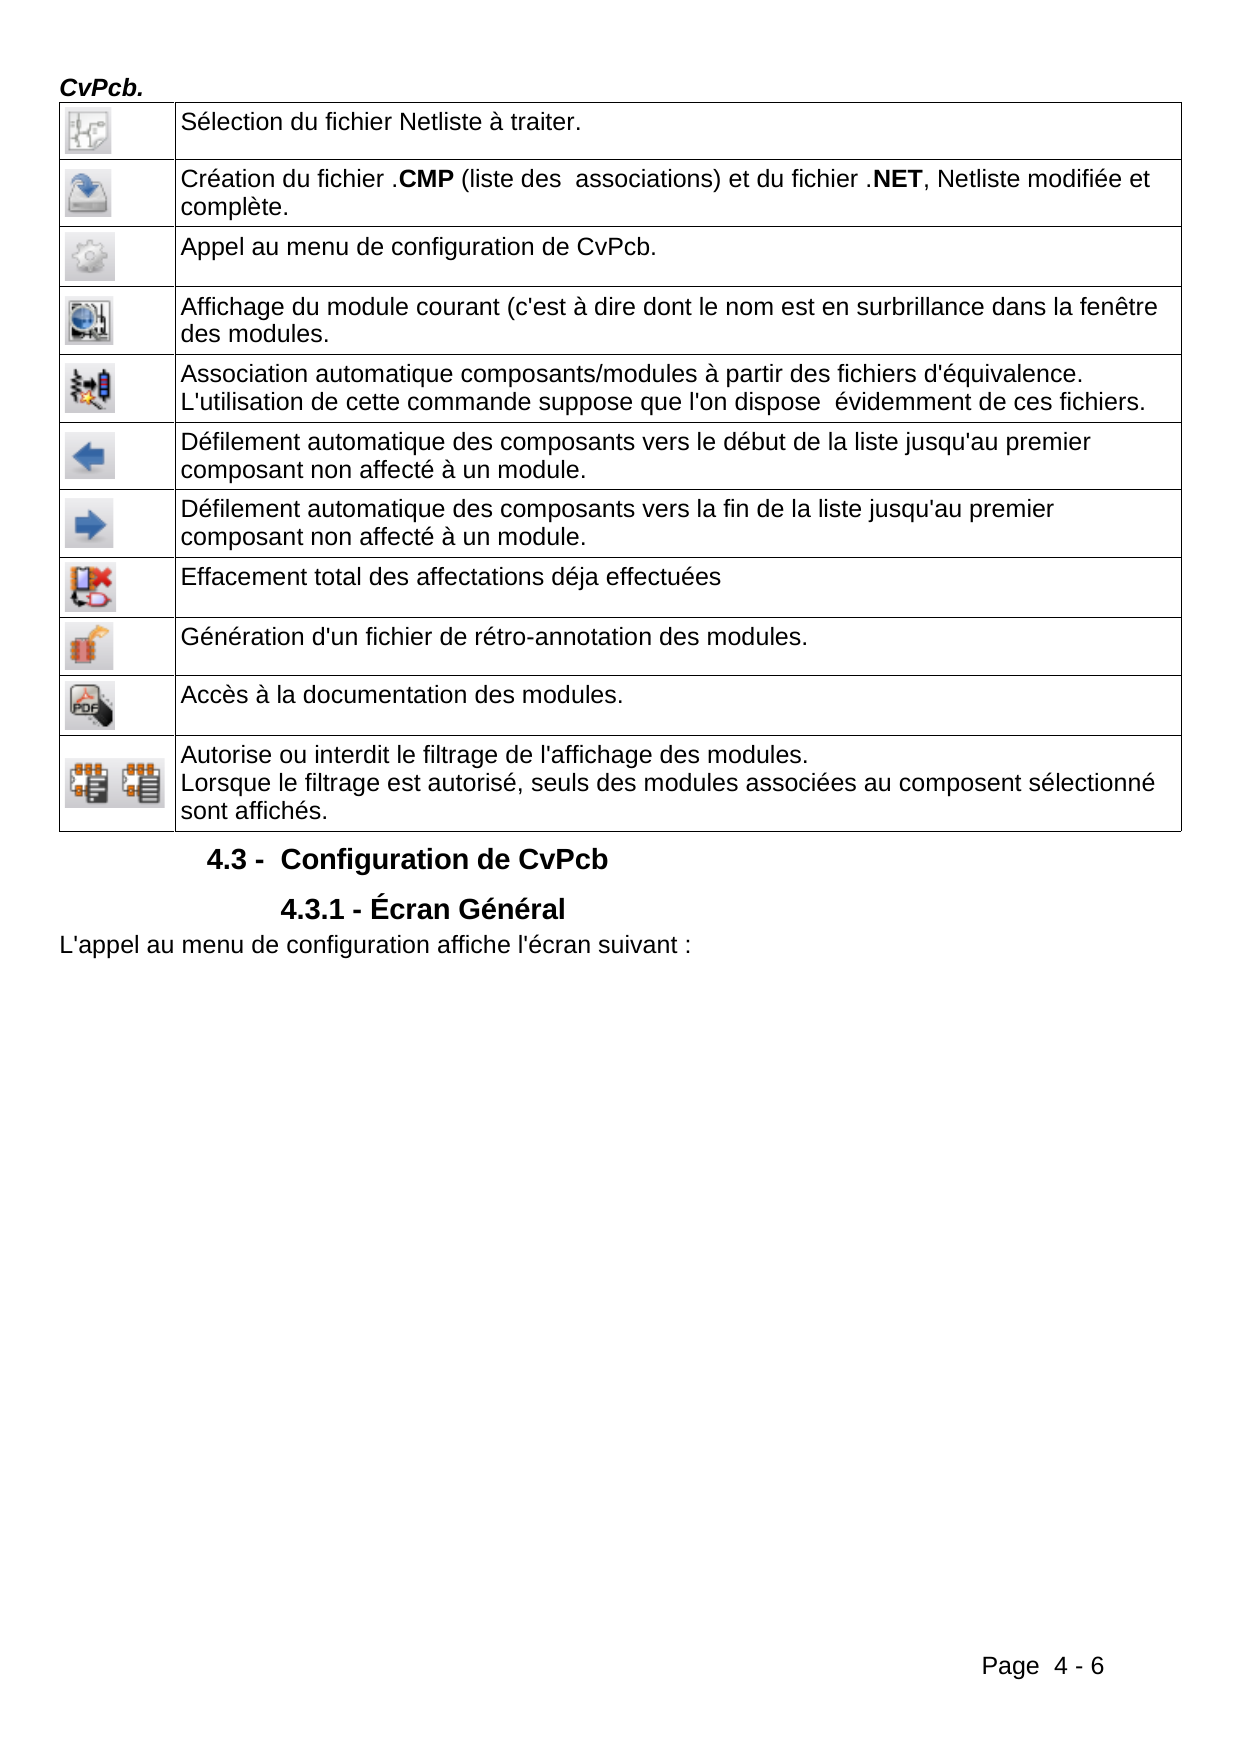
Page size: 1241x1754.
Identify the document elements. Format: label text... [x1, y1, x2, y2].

table_cell Accès à la documentation des modules. [176, 676, 1181, 735]
table_cell Défilement automatique des composants vers la fin de la liste jusqu'au premier composant non affecté à un module. [176, 490, 1181, 557]
picture [64, 432, 115, 479]
picture [64, 363, 115, 413]
table_cell [60, 558, 174, 617]
table_cell Défilement automatique des composants vers le début de la liste jusqu'au premier composant non affecté à un module. [176, 423, 1181, 489]
picture [64, 232, 115, 281]
picture [64, 562, 117, 612]
subtitle Écran Général [207, 893, 1181, 925]
picture [64, 498, 114, 548]
picture [64, 107, 112, 154]
picture [64, 758, 165, 808]
table_cell [60, 618, 174, 675]
table_cell [60, 160, 174, 226]
table_cell Autorise ou interdit le filtrage de l'affichage des modules. Lorsque le filtrage est autorisé, seuls des modules associées au composent sélectionné sont affichés. [176, 736, 1181, 831]
picture [64, 169, 112, 217]
table_cell [60, 287, 174, 354]
picture [64, 681, 115, 730]
table_cell [60, 355, 174, 422]
table_cell Appel au menu de configuration de CvPcb. [176, 227, 1181, 286]
table_cell [60, 676, 174, 735]
table_cell [60, 736, 174, 831]
picture [64, 296, 114, 345]
table_cell Effacement total des affectations déja effectuées [176, 558, 1181, 617]
table_cell Affichage du module courant (c'est à dire dont le nom est en surbrillance dans la fenêtre des modules. [176, 287, 1181, 354]
table_cell Génération d'un fichier de rétro-annotation des modules. [176, 618, 1181, 675]
picture [64, 622, 114, 670]
table_header Sélection du fichier Netliste à traiter. [176, 103, 1181, 159]
table_cell Création du fichier .CMP (liste des associations) et du fichier .NET, Netliste modifiée et complète. [176, 160, 1181, 226]
table_cell Association automatique composants/modules à partir des fichiers d'équivalence. L'utilisation de cette commande suppose que l'on dispose évidemment de ces fichiers. [176, 355, 1181, 422]
table_header [60, 103, 174, 159]
table_cell [60, 490, 174, 557]
table_cell [60, 423, 174, 489]
table_cell [60, 227, 174, 286]
text L'appel au menu de configuration affiche l'écran suivant : [59, 931, 1181, 959]
subtitle Configuration de CvPcb [133, 843, 1181, 875]
